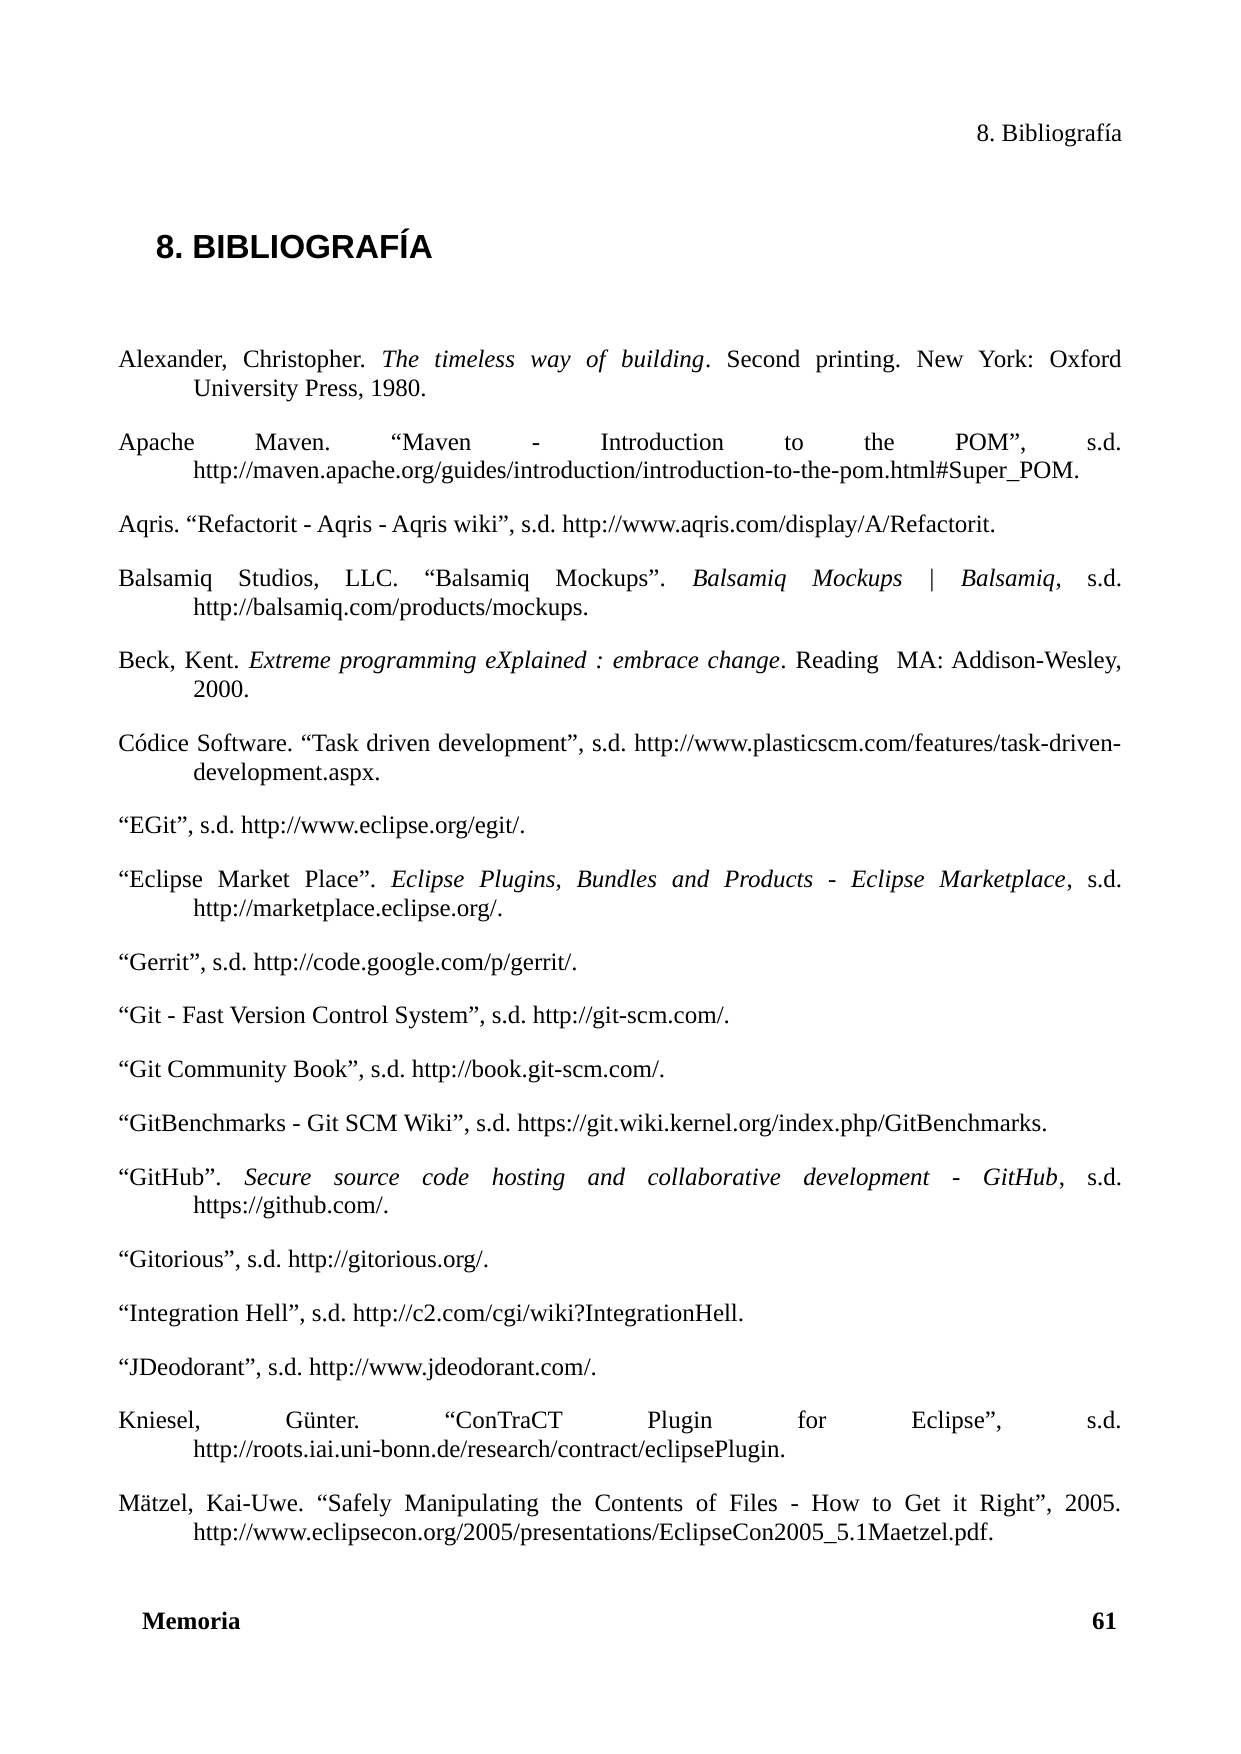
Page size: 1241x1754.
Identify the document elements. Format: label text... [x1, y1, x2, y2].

text “GitHub”. Secure source code hosting and collaborative development - GitHub, s.d. https://github.com/. [118, 1162, 1122, 1219]
text Alexander, Christopher. The timeless way of building. Second printing. New York: Oxford University Press, 1980. [118, 344, 1122, 402]
text Mätzel, Kai-Uwe. “Safely Manipulating the Contents of Files - How to Get it Right”, 2005. http://www.eclipsecon.org/2005/presentations/EclipseCon2005_5.1Maetzel.pdf. [118, 1488, 1122, 1546]
text Beck, Kent. Extreme programming eXplained : embrace change. Reading MA: Addison-Wesley, 2000. [118, 646, 1122, 703]
text Códice Software. “Task driven development”, s.d. http://www.plasticscm.com/features/task-driven-development.aspx. [118, 728, 1122, 786]
text Balsamiq Studios, LLC. “Balsamiq Mockups”. Balsamiq Mockups | Balsamiq, s.d. http://balsamiq.com/products/mockups. [118, 563, 1122, 621]
text “JDeodorant”, s.d. http://www.jdeodorant.com/. [118, 1352, 1122, 1381]
text “Git Community Book”, s.d. http://book.git-scm.com/. [118, 1054, 1122, 1083]
text “Integration Hell”, s.d. http://c2.com/cgi/wiki?IntegrationHell. [118, 1298, 1122, 1327]
text Kniesel, Günter. “ConTraCT Plugin for Eclipse”, s.d. http://roots.iai.uni-bonn.de/research/contract/eclipsePlugin. [118, 1406, 1122, 1463]
text “Git - Fast Version Control System”, s.d. http://git-scm.com/. [118, 1001, 1122, 1029]
text Aqris. “Refactorit - Aqris - Aqris wiki”, s.d. http://www.aqris.com/display/A/Refactorit. [118, 509, 1122, 538]
subtitle Bibliografía [156, 227, 1122, 266]
text “EGit”, s.d. http://www.eclipse.org/egit/. [118, 811, 1122, 839]
text Apache Maven. “Maven - Introduction to the POM”, s.d. http://maven.apache.org/guides/introduction/introduction-to-the-pom.html#Super_POM. [118, 427, 1122, 484]
text “GitBenchmarks - Git SCM Wiki”, s.d. https://git.wiki.kernel.org/index.php/GitBenchmarks. [118, 1108, 1122, 1137]
text “Eclipse Market Place”. Eclipse Plugins, Bundles and Products - Eclipse Marketplace, s.d. http://marketplace.eclipse.org/. [118, 864, 1122, 922]
text “Gitorious”, s.d. http://gitorious.org/. [118, 1244, 1122, 1273]
text “Gerrit”, s.d. http://code.google.com/p/gerrit/. [118, 947, 1122, 976]
